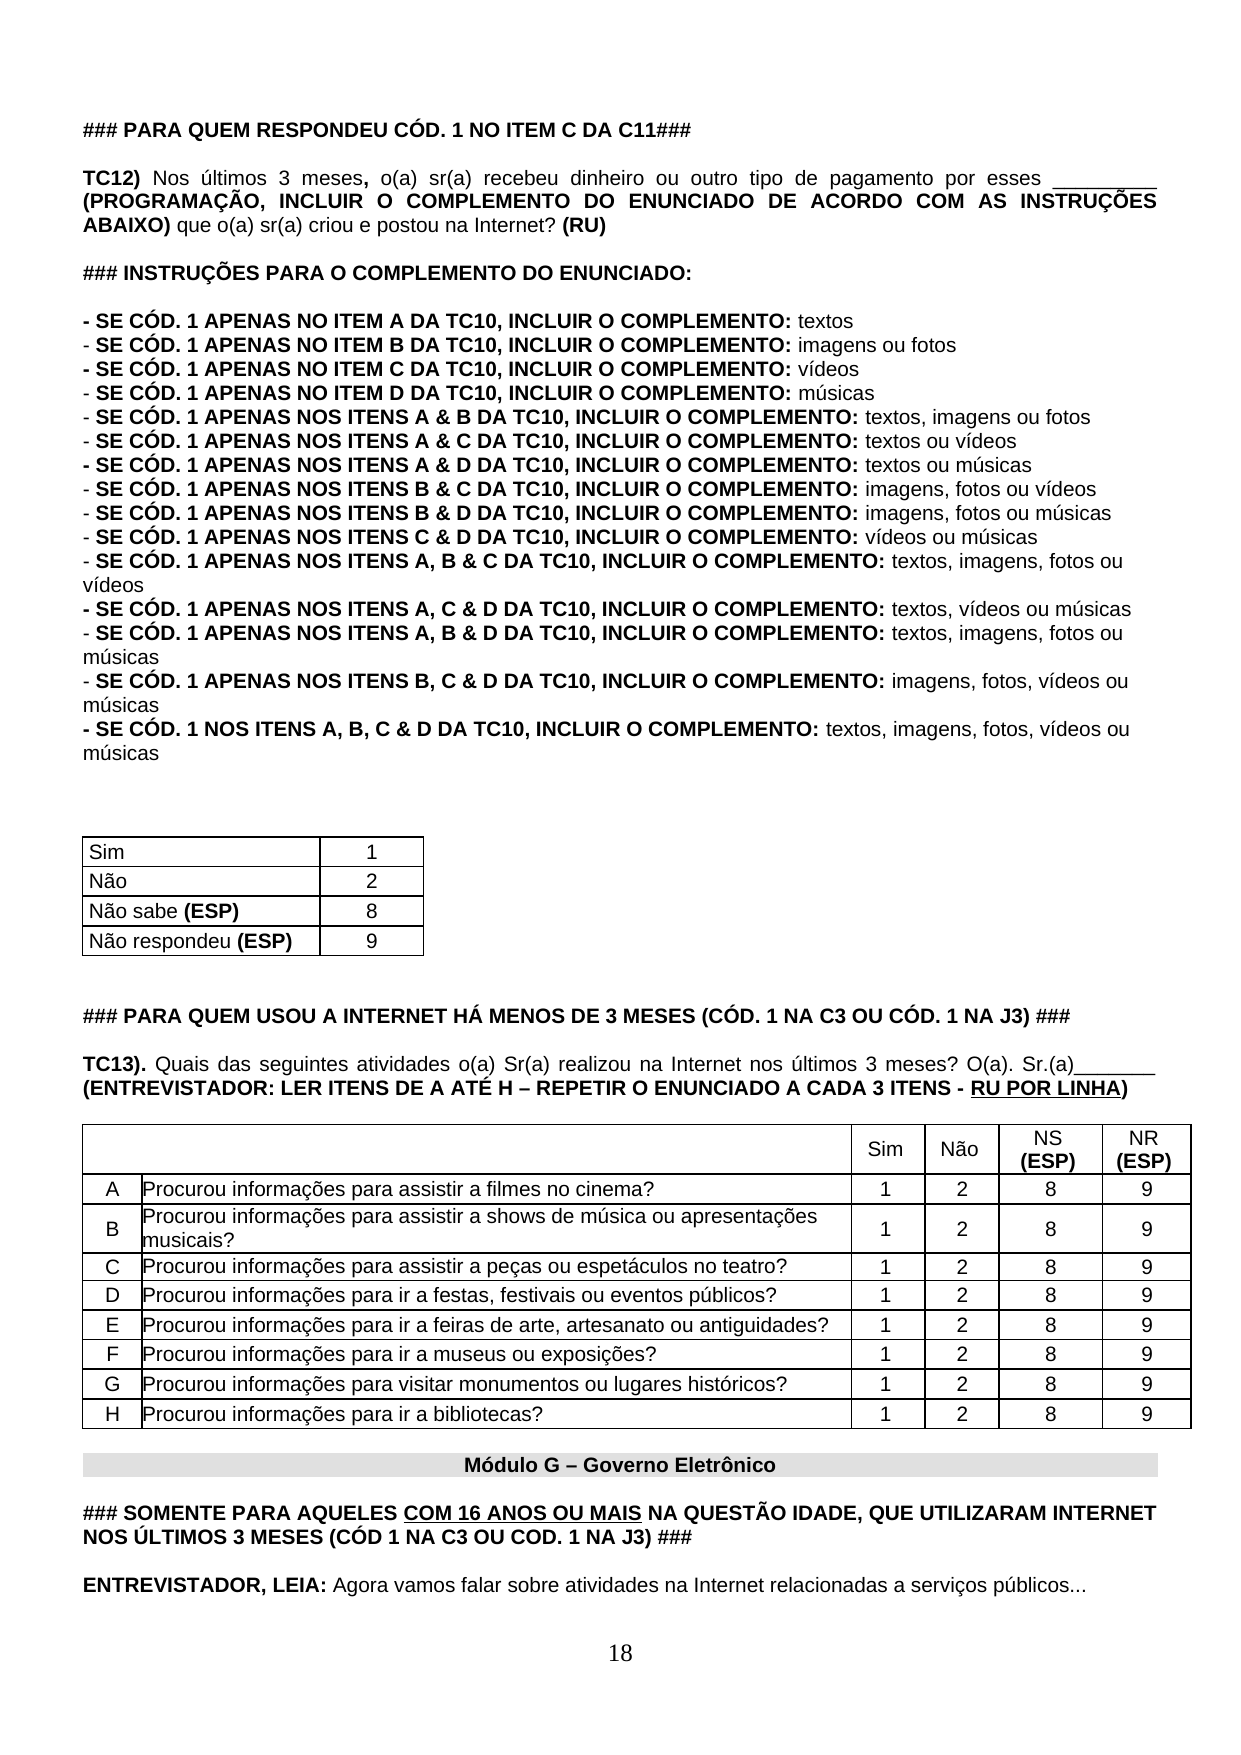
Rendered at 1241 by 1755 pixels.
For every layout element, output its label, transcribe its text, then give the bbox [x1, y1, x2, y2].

table_cell 1 [852, 1311, 924, 1339]
table_cell 2 [926, 1370, 998, 1398]
table_cell 8 [1000, 1340, 1102, 1368]
table_cell 8 [1000, 1175, 1102, 1203]
table_cell 2 [321, 867, 423, 895]
text - SE CÓD. 1 NOS ITENS A, B, C & D DA TC10, INCLUIR O COMPLEMENTO: textos, imagens, fotos, vídeos ou músicas [83, 716, 1158, 764]
text - SE CÓD. 1 APENAS NO ITEM A DA TC10, INCLUIR O COMPLEMENTO: textos [83, 309, 1158, 333]
text - SE CÓD. 1 APENAS NOS ITENS C & D DA TC10, INCLUIR O COMPLEMENTO: vídeos ou músicas [83, 525, 1158, 549]
table_cell H [83, 1400, 141, 1427]
table_cell 9 [1103, 1205, 1190, 1252]
table_cell 9 [1103, 1370, 1190, 1398]
text TC12) Nos últimos 3 meses, o(a) sr(a) recebeu dinheiro ou outro tipo de pagamento por esses _________ (PROGRAMAÇÃO, INCLUIR O COMPLEMENTO DO ENUNCIADO DE ACORDO COM AS INSTRUÇÕES ABAIXO) que o(a) sr(a) criou e postou na Internet? (RU) [83, 165, 1158, 237]
table_cell Não [83, 867, 319, 895]
table_cell Procurou informações para ir a feiras de arte, artesanato ou antiguidades? [143, 1311, 851, 1339]
text - SE CÓD. 1 APENAS NOS ITENS B, C & D DA TC10, INCLUIR O COMPLEMENTO: imagens, fotos, vídeos ou músicas [83, 668, 1158, 716]
table_cell 9 [1103, 1281, 1190, 1309]
text - SE CÓD. 1 APENAS NO ITEM B DA TC10, INCLUIR O COMPLEMENTO: imagens ou fotos [83, 333, 1158, 357]
table_header NS (ESP) [1000, 1125, 1102, 1173]
table_cell C [83, 1254, 141, 1279]
text TC13). Quais das seguintes atividades o(a) Sr(a) realizou na Internet nos últimos 3 meses? O(a). Sr.(a)_______ (ENTREVISTADOR: LER ITENS DE A ATÉ H – REPETIR O ENUNCIADO A CADA 3 ITENS - RU POR LINHA) [83, 1052, 1158, 1100]
table_cell A [83, 1175, 141, 1203]
text ### INSTRUÇÕES PARA O COMPLEMENTO DO ENUNCIADO: [83, 261, 1158, 285]
table_cell 1 [852, 1370, 924, 1398]
text - SE CÓD. 1 APENAS NOS ITENS B & D DA TC10, INCLUIR O COMPLEMENTO: imagens, fotos ou músicas [83, 501, 1158, 525]
table_cell 8 [1000, 1370, 1102, 1398]
table_cell 8 [1000, 1205, 1102, 1252]
table_header NR (ESP) [1103, 1125, 1190, 1173]
text - SE CÓD. 1 APENAS NOS ITENS A & B DA TC10, INCLUIR O COMPLEMENTO: textos, imagens ou fotos [83, 405, 1158, 429]
table_cell Procurou informações para ir a museus ou exposições? [143, 1340, 851, 1368]
text - SE CÓD. 1 APENAS NOS ITENS B & C DA TC10, INCLUIR O COMPLEMENTO: imagens, fotos ou vídeos [83, 477, 1158, 501]
table_cell Procurou informações para assistir a peças ou espetáculos no teatro? [143, 1254, 851, 1279]
table_cell 9 [1103, 1254, 1190, 1279]
table_cell 1 [852, 1254, 924, 1279]
table_cell 2 [926, 1254, 998, 1279]
text - SE CÓD. 1 APENAS NO ITEM D DA TC10, INCLUIR O COMPLEMENTO: músicas [83, 381, 1158, 405]
table_header 1 [321, 838, 423, 866]
table_cell 9 [1103, 1400, 1190, 1427]
table_cell B [83, 1205, 141, 1252]
table_cell 1 [852, 1281, 924, 1309]
table_cell 9 [1103, 1175, 1190, 1203]
table_cell 1 [852, 1175, 924, 1203]
table_header Sim [852, 1125, 924, 1173]
table_header Sim [83, 838, 319, 866]
text ### PARA QUEM USOU A INTERNET HÁ MENOS DE 3 MESES (CÓD. 1 NA C3 OU CÓD. 1 NA J3) ### [83, 1004, 1158, 1028]
table_cell 9 [1103, 1340, 1190, 1368]
table_cell D [83, 1281, 141, 1309]
table_cell 2 [926, 1311, 998, 1339]
text - SE CÓD. 1 APENAS NOS ITENS A & D DA TC10, INCLUIR O COMPLEMENTO: textos ou músicas [83, 453, 1158, 477]
text - SE CÓD. 1 APENAS NO ITEM C DA TC10, INCLUIR O COMPLEMENTO: vídeos [83, 357, 1158, 381]
table_header [83, 1125, 851, 1173]
table_cell 8 [1000, 1281, 1102, 1309]
table_cell 2 [926, 1340, 998, 1368]
table_cell 1 [852, 1205, 924, 1252]
text Módulo G – Governo Eletrônico [83, 1453, 1158, 1477]
table_cell E [83, 1311, 141, 1339]
table_cell Não respondeu (ESP) [83, 927, 319, 954]
table_cell Procurou informações para assistir a filmes no cinema? [143, 1175, 851, 1203]
table_cell 1 [852, 1340, 924, 1368]
text - SE CÓD. 1 APENAS NOS ITENS A, B & C DA TC10, INCLUIR O COMPLEMENTO: textos, imagens, fotos ou vídeos [83, 549, 1158, 597]
table_cell 9 [1103, 1311, 1190, 1339]
table_cell 1 [852, 1400, 924, 1427]
table_cell Procurou informações para assistir a shows de música ou apresentações musicais? [143, 1205, 851, 1252]
table_cell G [83, 1370, 141, 1398]
table_cell Procurou informações para ir a festas, festivais ou eventos públicos? [143, 1281, 851, 1309]
table_cell F [83, 1340, 141, 1368]
table_cell 2 [926, 1400, 998, 1427]
table_cell Procurou informações para visitar monumentos ou lugares históricos? [143, 1370, 851, 1398]
text - SE CÓD. 1 APENAS NOS ITENS A, C & D DA TC10, INCLUIR O COMPLEMENTO: textos, vídeos ou músicas [83, 597, 1158, 621]
table_cell Não sabe (ESP) [83, 897, 319, 925]
table_cell 2 [926, 1281, 998, 1309]
text ENTREVISTADOR, LEIA: Agora vamos falar sobre atividades na Internet relacionadas a serviços públicos... [83, 1573, 1158, 1597]
table_cell 2 [926, 1205, 998, 1252]
table_cell 8 [321, 897, 423, 925]
table_cell 9 [321, 927, 423, 954]
table_cell 2 [926, 1175, 998, 1203]
text - SE CÓD. 1 APENAS NOS ITENS A & C DA TC10, INCLUIR O COMPLEMENTO: textos ou vídeos [83, 429, 1158, 453]
table_cell 8 [1000, 1400, 1102, 1427]
text ### PARA QUEM RESPONDEU CÓD. 1 NO ITEM C DA C11### [83, 117, 1158, 141]
table_cell Procurou informações para ir a bibliotecas? [143, 1400, 851, 1427]
text ### SOMENTE PARA AQUELES COM 16 ANOS OU MAIS NA QUESTÃO IDADE, QUE UTILIZARAM INTERNET NOS ÚLTIMOS 3 MESES (CÓD 1 NA C3 OU COD. 1 NA J3) ### [83, 1501, 1158, 1549]
table_cell 8 [1000, 1311, 1102, 1339]
table_cell 8 [1000, 1254, 1102, 1279]
text - SE CÓD. 1 APENAS NOS ITENS A, B & D DA TC10, INCLUIR O COMPLEMENTO: textos, imagens, fotos ou músicas [83, 621, 1158, 668]
table_header Não [926, 1125, 998, 1173]
